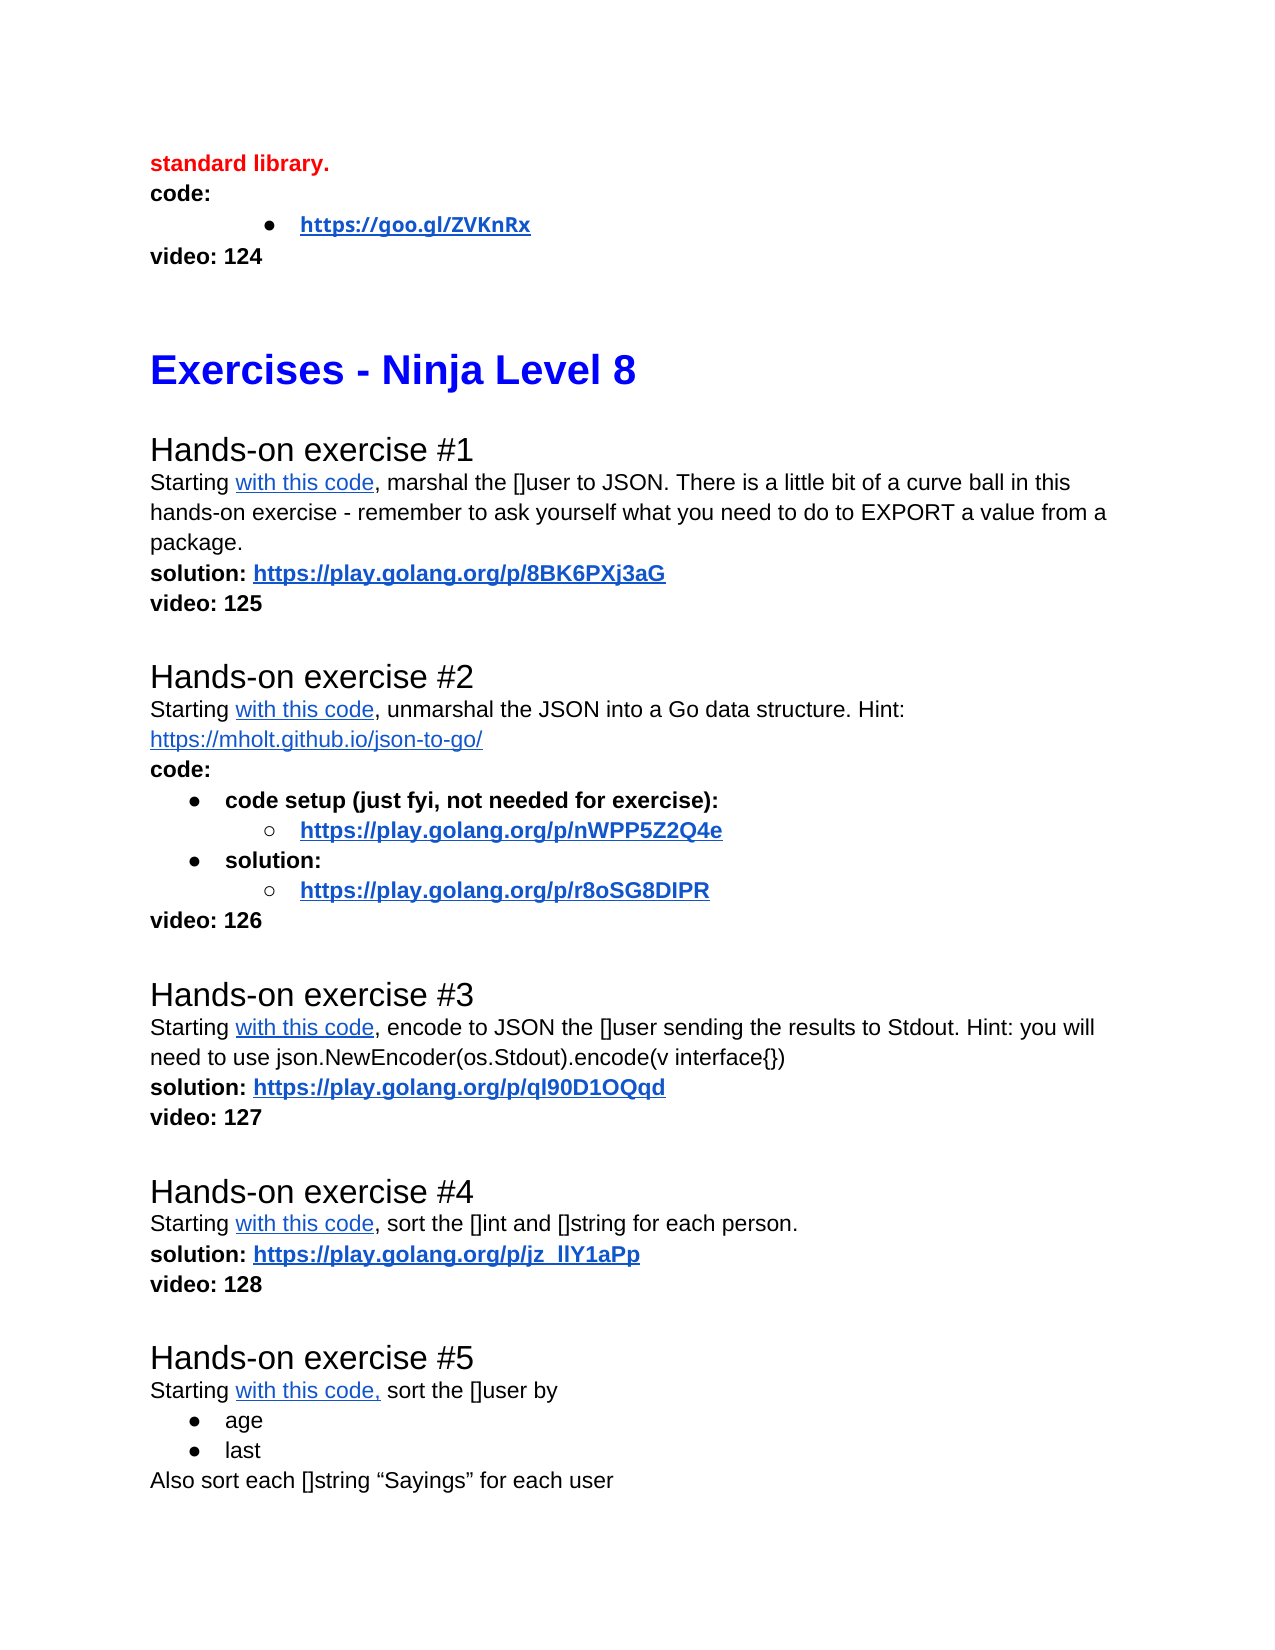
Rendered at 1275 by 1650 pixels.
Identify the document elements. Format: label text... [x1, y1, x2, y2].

text Also sort each []string “Sayings” for each user [150, 1467, 1125, 1494]
text Starting with this code, encode to JSON the []user sending the results to Stdout. Hint: you will need to use json.NewEncoder(os.Stdout).encode(v interface{}) [150, 1013, 1125, 1070]
subtitle Hands-on exercise #5 [150, 1338, 1125, 1377]
list solution: [187, 847, 1125, 873]
text video: 128 [150, 1271, 1125, 1297]
text video: 124 [150, 243, 1125, 269]
text Starting with this code, unmarshal the JSON into a Go data structure. Hint: https://mholt.github.io/json-to-go/ [150, 696, 1125, 752]
subtitle Exercises - Ninja Level 8 [150, 345, 1125, 393]
text solution: https://play.golang.org/p/8BK6PXj3aG [150, 559, 1125, 586]
list https://play.golang.org/p/r8oSG8DIPR [262, 877, 1125, 903]
subtitle Hands-on exercise #3 [150, 975, 1125, 1013]
subtitle Hands-on exercise #4 [150, 1172, 1125, 1210]
text video: 126 [150, 907, 1125, 934]
text Starting with this code, marshal the []user to JSON. There is a little bit of a curve ball in this hands-on exercise - remember to ask yourself what you need to do to EXPORT a value from a package. [150, 469, 1125, 556]
text standard library. [150, 150, 1125, 176]
list code setup (just fyi, not needed for exercise): [187, 787, 1125, 813]
subtitle Hands-on exercise #1 [150, 431, 1125, 469]
text Starting with this code, sort the []int and []string for each person. [150, 1210, 1125, 1237]
list https://play.golang.org/p/nWPP5Z2Q4e [262, 817, 1125, 843]
text video: 127 [150, 1104, 1125, 1131]
text Starting with this code, sort the []user by [150, 1377, 1125, 1403]
text code: [150, 756, 1125, 783]
text video: 125 [150, 590, 1125, 616]
text solution: https://play.golang.org/p/ql90D1OQqd [150, 1074, 1125, 1100]
list https://goo.gl/ZVKnRx [262, 210, 1125, 239]
list age [187, 1407, 1125, 1433]
subtitle Hands-on exercise #2 [150, 657, 1125, 696]
list last [187, 1437, 1125, 1464]
text code: [150, 180, 1125, 207]
text solution: https://play.golang.org/p/jz_llY1aPp [150, 1241, 1125, 1267]
